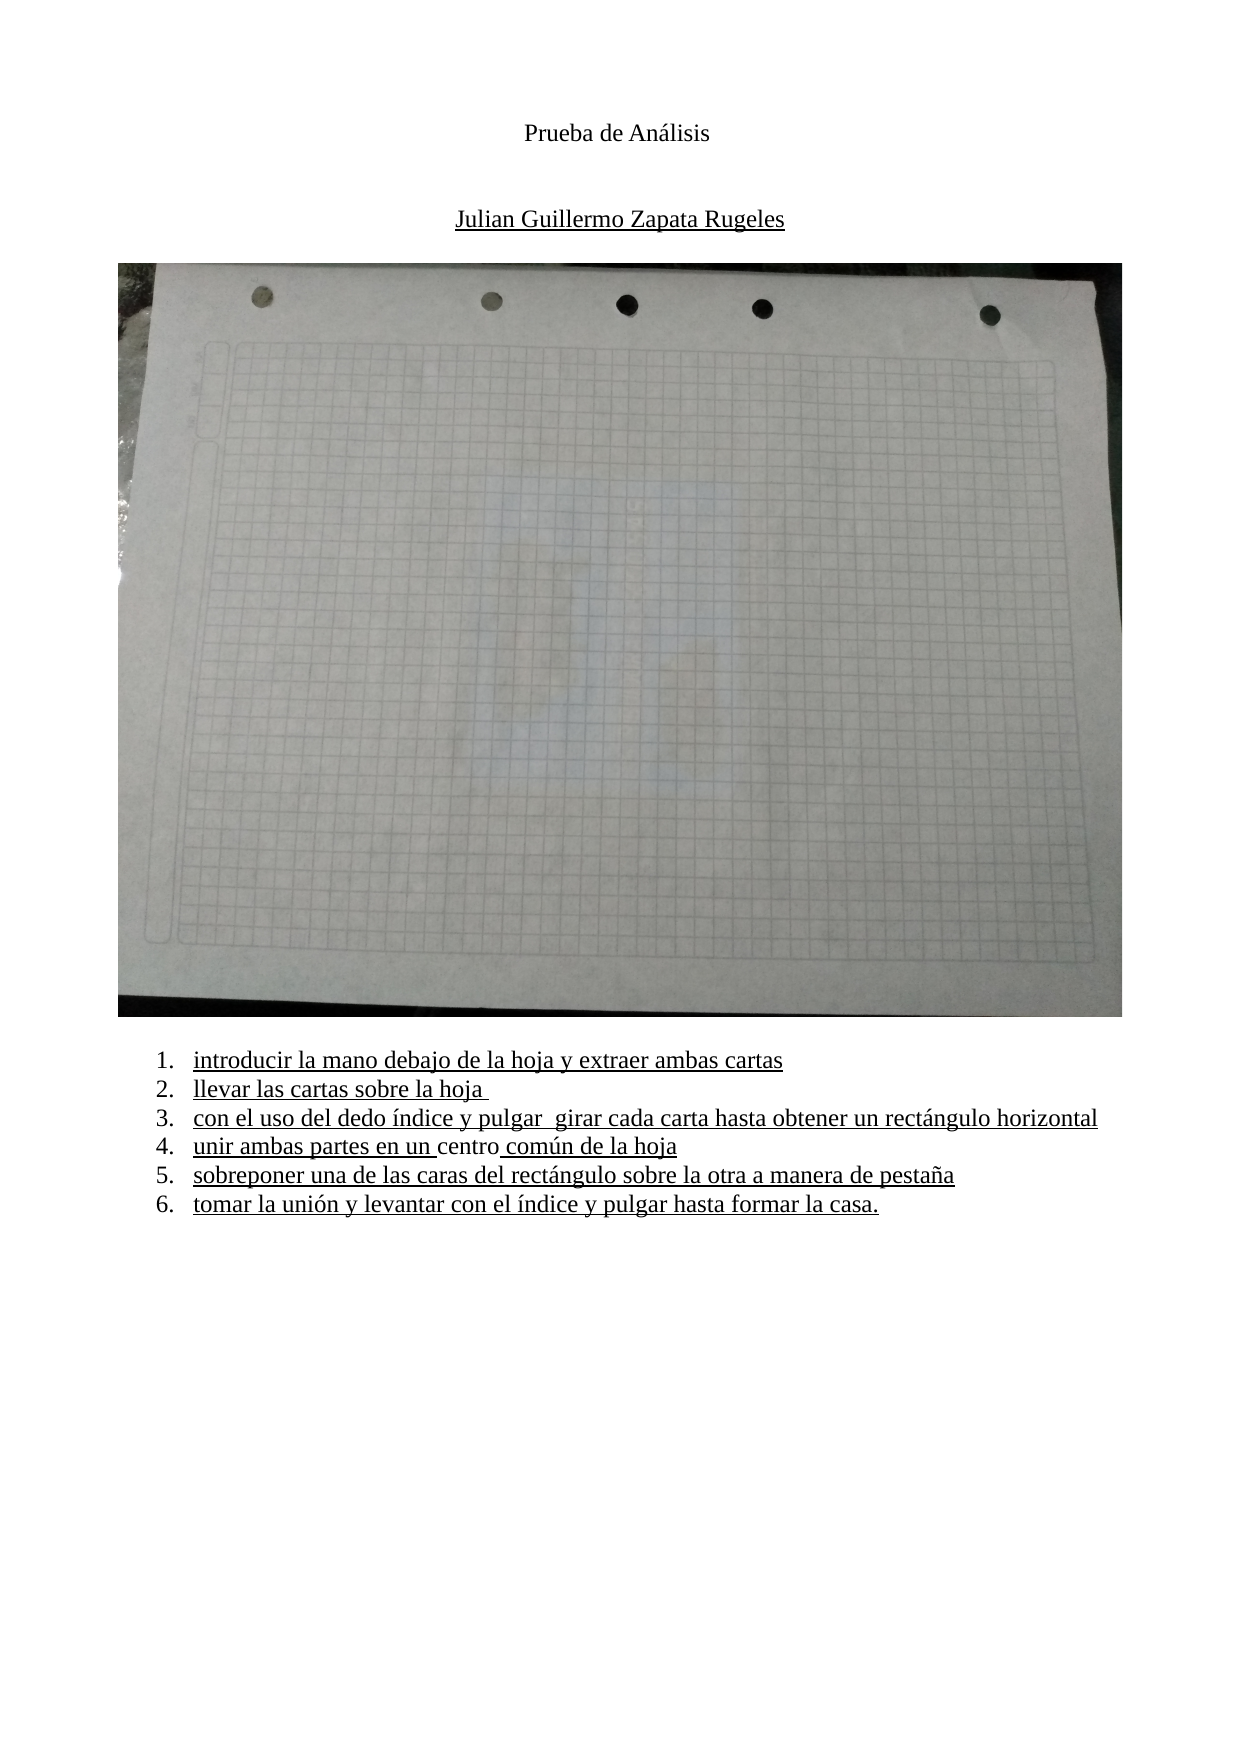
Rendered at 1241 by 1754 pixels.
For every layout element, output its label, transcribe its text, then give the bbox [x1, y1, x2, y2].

picture [118, 263, 1123, 1017]
list introducir la mano debajo de la hoja y extraer ambas cartas [156, 1045, 1122, 1074]
text Julian Guillermo Zapata Rugeles [118, 204, 1122, 233]
list unir ambas partes en un centro común de la hoja [156, 1131, 1122, 1160]
list con el uso del dedo índice y pulgar girar cada carta hasta obtener un rectángulo horizontal [156, 1103, 1122, 1131]
list llevar las cartas sobre la hoja [156, 1074, 1122, 1103]
list tomar la unión y levantar con el índice y pulgar hasta formar la casa. [156, 1189, 1122, 1218]
list sobreponer una de las caras del rectángulo sobre la otra a manera de pestaña [156, 1160, 1122, 1189]
text Prueba de Análisis [118, 118, 1122, 147]
